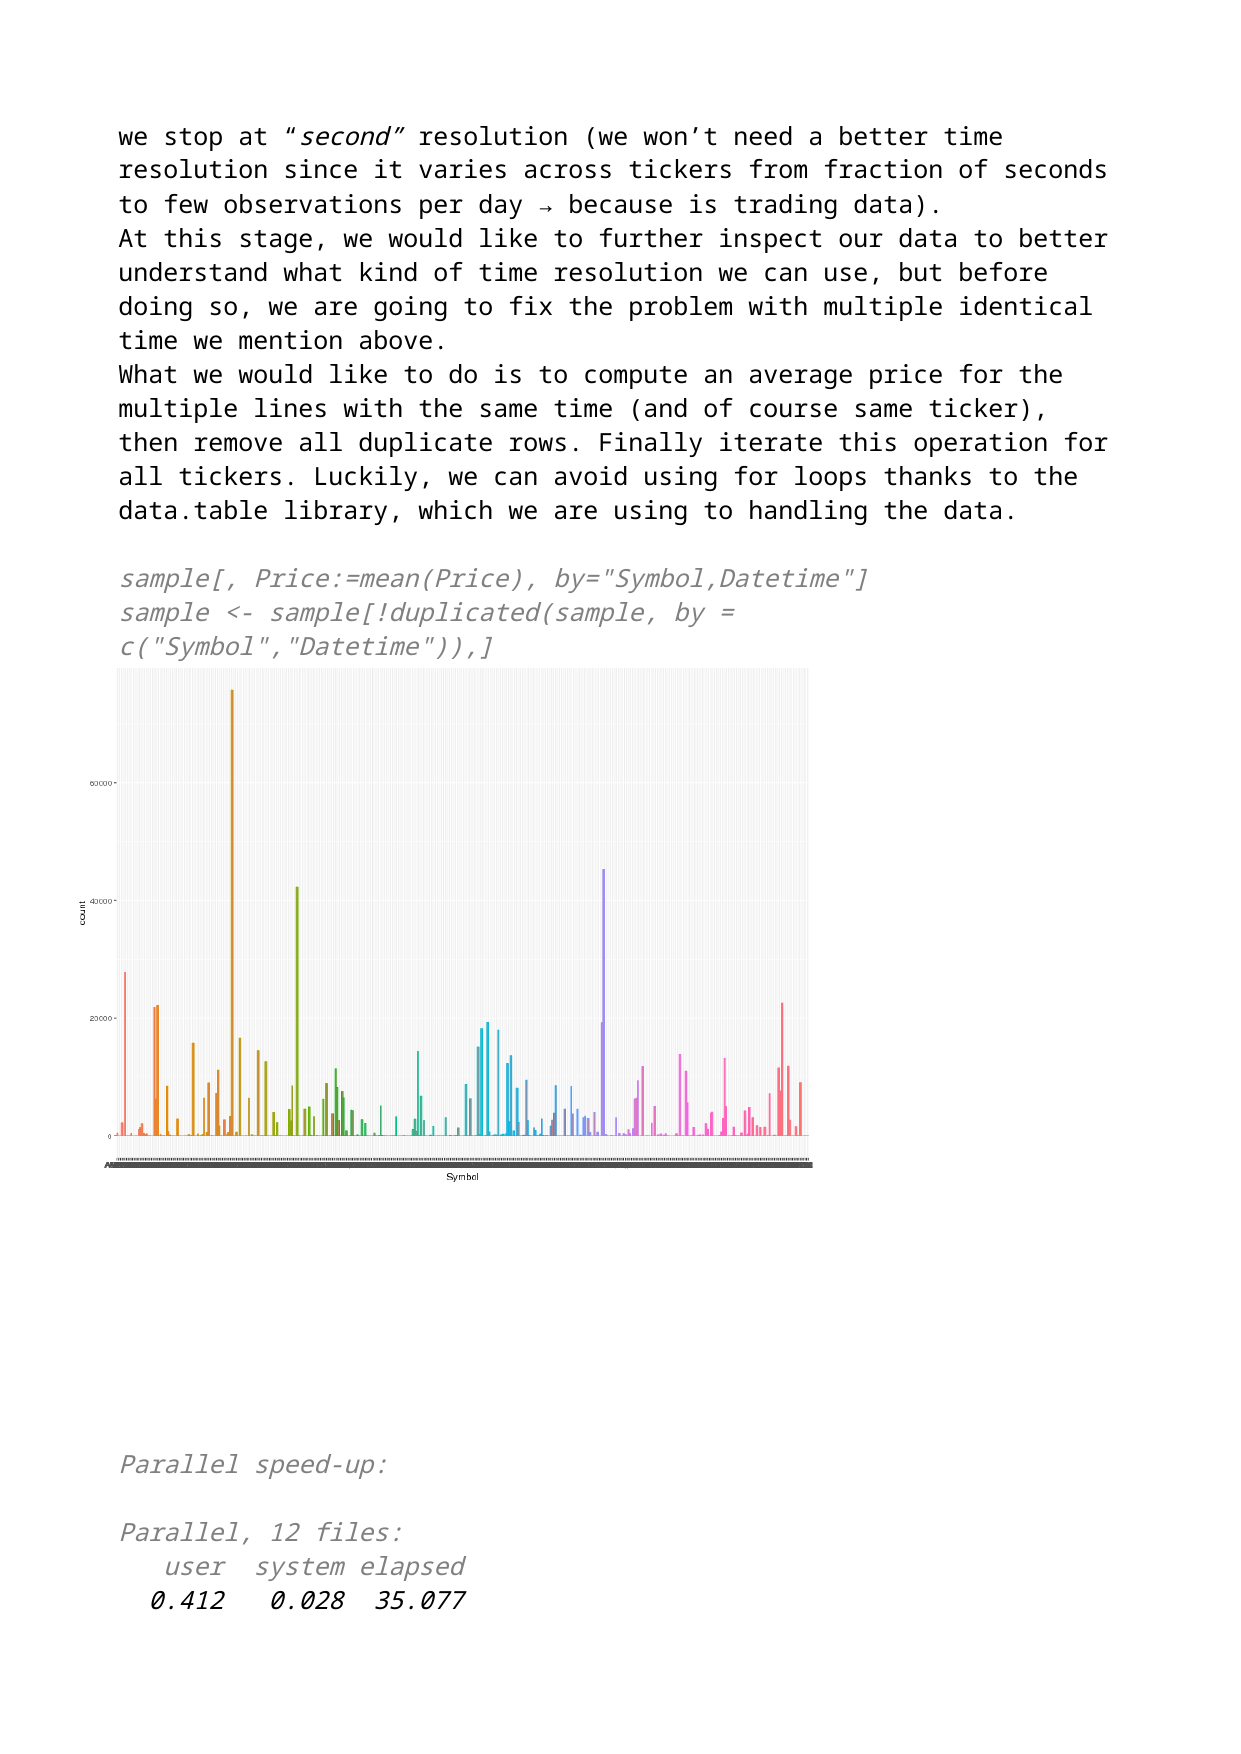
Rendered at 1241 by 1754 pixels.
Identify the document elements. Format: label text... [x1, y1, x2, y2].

text What we would like to do is to compute an average price for the multiple lines with the same time (and of course same ticker), then remove all duplicate rows. Finally iterate this operation for all tickers. Luckily, we can avoid using for loops thanks to the data.table library, which we are using to handling the data. [118, 357, 1122, 527]
text Parallel speed-up: [118, 1447, 1122, 1481]
text we stop at “second” resolution (we won’t need a better time resolution since it varies across tickers from fraction of seconds to few observations per day → because is trading data). [118, 118, 1122, 220]
text sample[, Price:=mean(Price), by="Symbol,Datetime"] [118, 561, 1122, 595]
text Parallel, 12 files: [118, 1515, 1122, 1549]
text 0.412 0.028 35.077 [118, 1583, 1122, 1617]
text user system elapsed [118, 1549, 1122, 1583]
picture [73, 663, 813, 1187]
text sample <- sample[!duplicated(sample, by = c("Symbol","Datetime")),] [118, 595, 1122, 663]
text At this stage, we would like to further inspect our data to better understand what kind of time resolution we can use, but before doing so, we are going to fix the problem with multiple identical time we mention above. [118, 220, 1122, 357]
